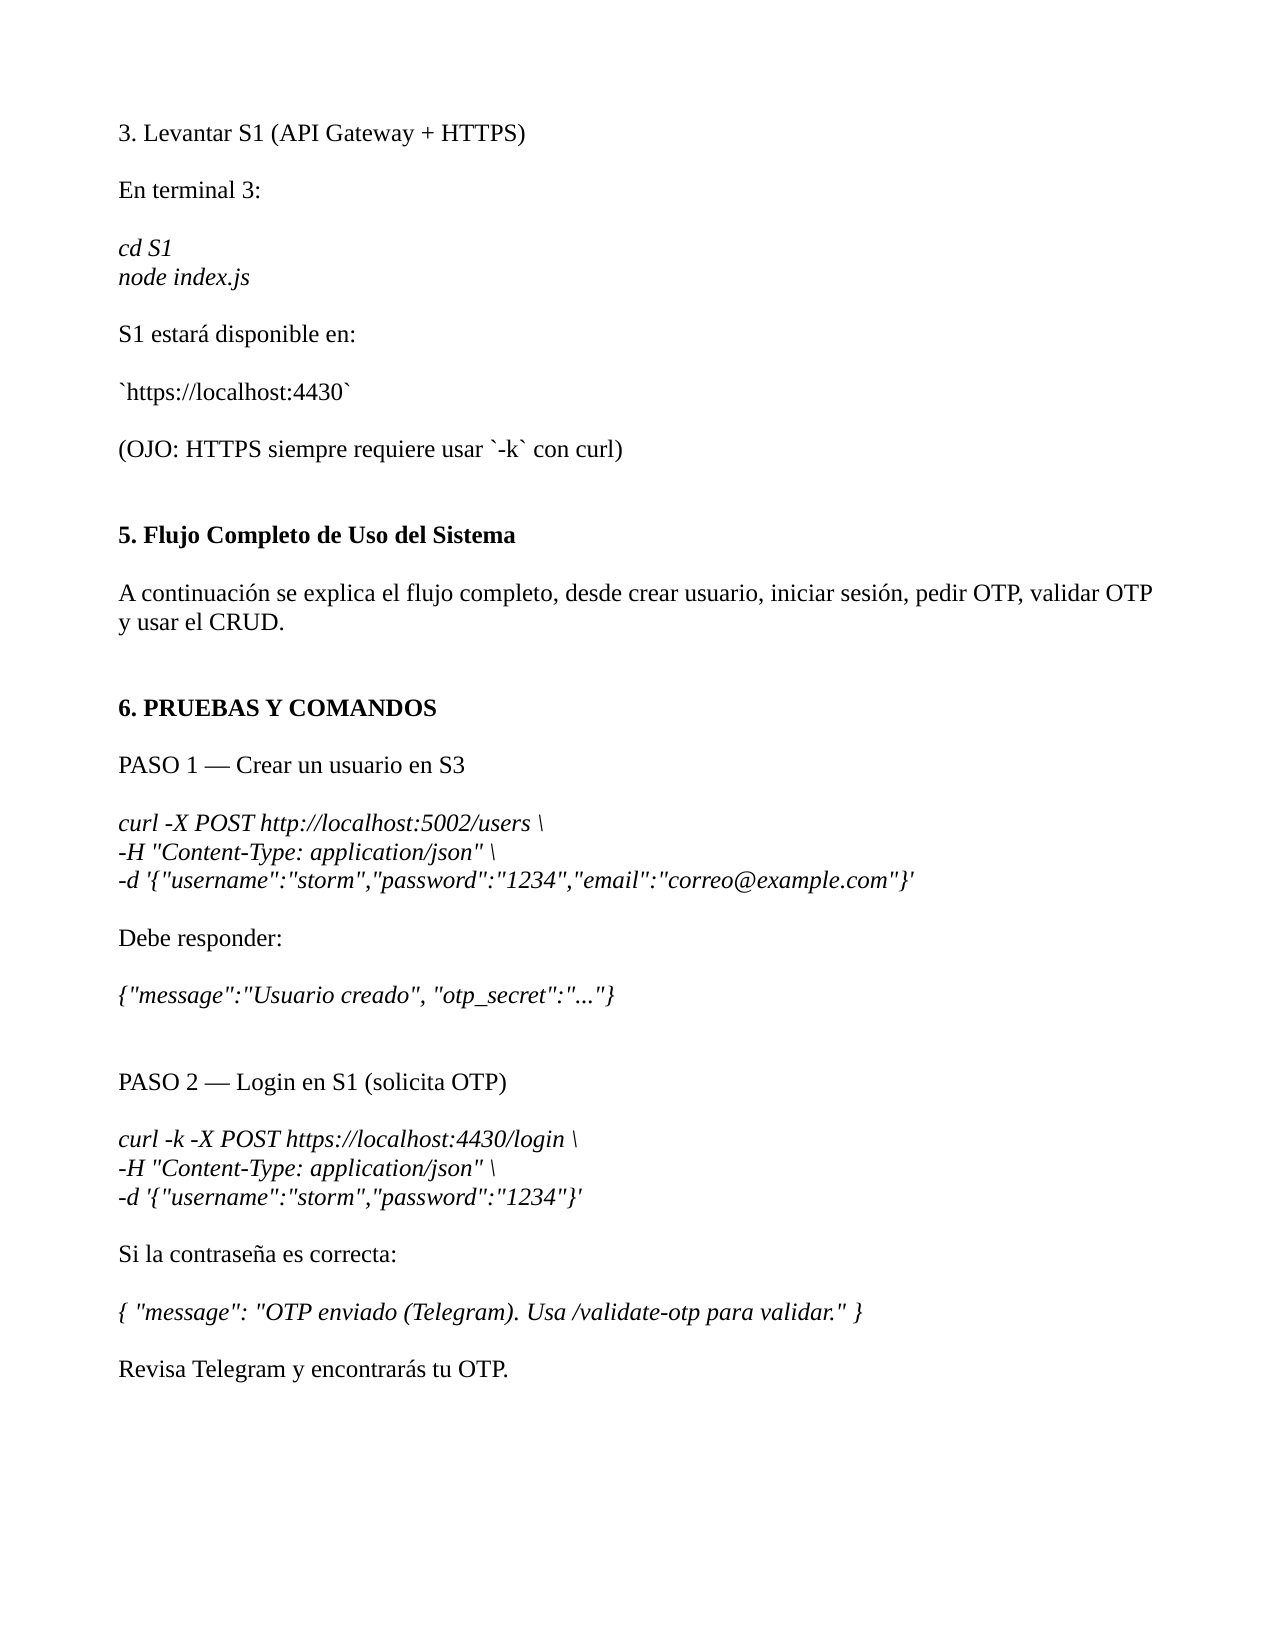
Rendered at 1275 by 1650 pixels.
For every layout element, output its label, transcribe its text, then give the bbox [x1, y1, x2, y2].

text curl -X POST http://localhost:5002/users \ [118, 808, 1157, 837]
text S1 estará disponible en: [118, 319, 1157, 348]
text { "message": "OTP enviado (Telegram). Usa /validate-otp para validar." } [118, 1297, 1157, 1326]
text cd S1 [118, 233, 1157, 262]
text PASO 2 — Login en S1 (solicita OTP) [118, 1067, 1157, 1096]
text Revisa Telegram y encontrarás tu OTP. [118, 1354, 1157, 1383]
text 5. Flujo Completo de Uso del Sistema [118, 521, 1157, 549]
text 6. PRUEBAS Y COMANDOS [118, 693, 1157, 722]
text A continuación se explica el flujo completo, desde crear usuario, iniciar sesión, pedir OTP, validar OTP y usar el CRUD. [118, 578, 1157, 636]
text -H "Content-Type: application/json" \ [118, 1153, 1157, 1182]
text -d '{"username":"storm","password":"1234"}' [118, 1182, 1157, 1211]
text En terminal 3: [118, 176, 1157, 204]
text PASO 1 — Crear un usuario en S3 [118, 751, 1157, 779]
text {"message":"Usuario creado", "otp_secret":"..."} [118, 981, 1157, 1009]
text curl -k -X POST https://localhost:4430/login \ [118, 1124, 1157, 1153]
text node index.js [118, 262, 1157, 291]
text 3. Levantar S1 (API Gateway + HTTPS) [118, 118, 1157, 147]
text -H "Content-Type: application/json" \ [118, 837, 1157, 866]
text -d '{"username":"storm","password":"1234","email":"correo@example.com"}' [118, 866, 1157, 894]
text Debe responder: [118, 923, 1157, 952]
text (OJO: HTTPS siempre requiere usar `-k` con curl) [118, 434, 1157, 463]
text Si la contraseña es correcta: [118, 1239, 1157, 1268]
text `https://localhost:4430` [118, 377, 1157, 406]
